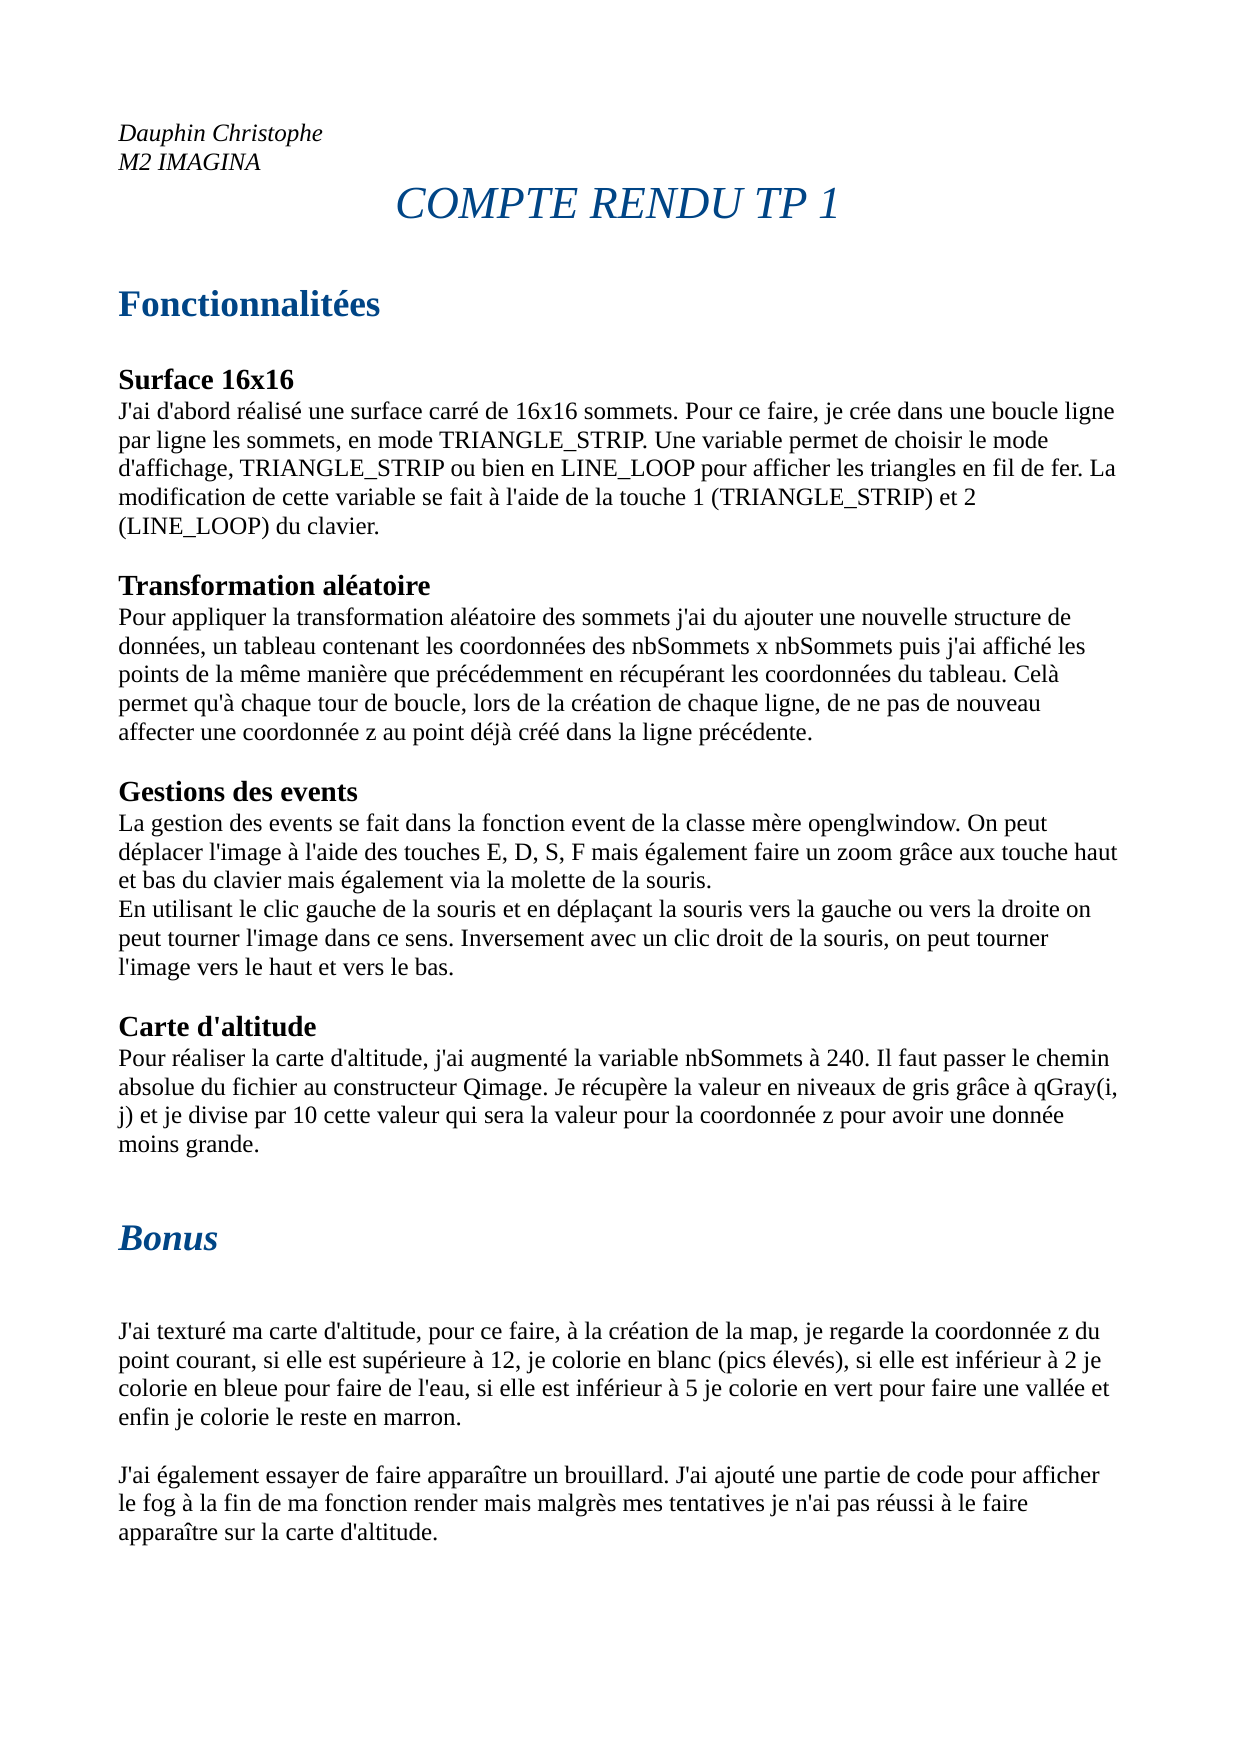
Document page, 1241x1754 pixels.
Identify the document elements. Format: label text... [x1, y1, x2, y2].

text En utilisant le clic gauche de la souris et en déplaçant la souris vers la gauche ou vers la droite on peut tourner l'image dans ce sens. Inversement avec un clic droit de la souris, on peut tourner l'image vers le haut et vers le bas. [118, 894, 1122, 981]
text J'ai également essayer de faire apparaître un brouillard. J'ai ajouté une partie de code pour afficher le fog à la fin de ma fonction render mais malgrès mes tentatives je n'ai pas réussi à le faire apparaître sur la carte d'altitude. [118, 1460, 1122, 1546]
text Pour réaliser la carte d'altitude, j'ai augmenté la variable nbSommets à 240. Il faut passer le chemin absolue du fichier au constructeur Qimage. Je récupère la valeur en niveaux de gris grâce à qGray(i, j) et je divise par 10 cette valeur qui sera la valeur pour la coordonnée z pour avoir une donnée moins grande. [118, 1043, 1122, 1158]
text Dauphin Christophe [118, 118, 1122, 147]
text Carte d'altitude [118, 1009, 1122, 1043]
text Bonus [118, 1215, 1122, 1258]
text Surface 16x16 [118, 362, 1122, 396]
text Gestions des events [118, 774, 1122, 808]
text COMPTE RENDU TP 1 [118, 176, 1122, 228]
text Pour appliquer la transformation aléatoire des sommets j'ai du ajouter une nouvelle structure de données, un tableau contenant les coordonnées des nbSommets x nbSommets puis j'ai affiché les points de la même manière que précédemment en récupérant les coordonnées du tableau. Celà permet qu'à chaque tour de boucle, lors de la création de chaque ligne, de ne pas de nouveau affecter une coordonnée z au point déjà créé dans la ligne précédente. [118, 602, 1122, 746]
text J'ai d'abord réalisé une surface carré de 16x16 sommets. Pour ce faire, je crée dans une boucle ligne par ligne les sommets, en mode TRIANGLE_STRIP. Une variable permet de choisir le mode d'affichage, TRIANGLE_STRIP ou bien en LINE_LOOP pour afficher les triangles en fil de fer. La modification de cette variable se fait à l'aide de la touche 1 (TRIANGLE_STRIP) et 2 (LINE_LOOP) du clavier. [118, 396, 1122, 540]
text Fonctionnalitées [118, 281, 1122, 324]
text Transformation aléatoire [118, 568, 1122, 602]
text J'ai texturé ma carte d'altitude, pour ce faire, à la création de la map, je regarde la coordonnée z du point courant, si elle est supérieure à 12, je colorie en blanc (pics élevés), si elle est inférieur à 2 je colorie en bleue pour faire de l'eau, si elle est inférieur à 5 je colorie en vert pour faire une vallée et enfin je colorie le reste en marron. [118, 1316, 1122, 1431]
text M2 IMAGINA [118, 147, 1122, 176]
text La gestion des events se fait dans la fonction event de la classe mère openglwindow. On peut déplacer l'image à l'aide des touches E, D, S, F mais également faire un zoom grâce aux touche haut et bas du clavier mais également via la molette de la souris. [118, 808, 1122, 894]
